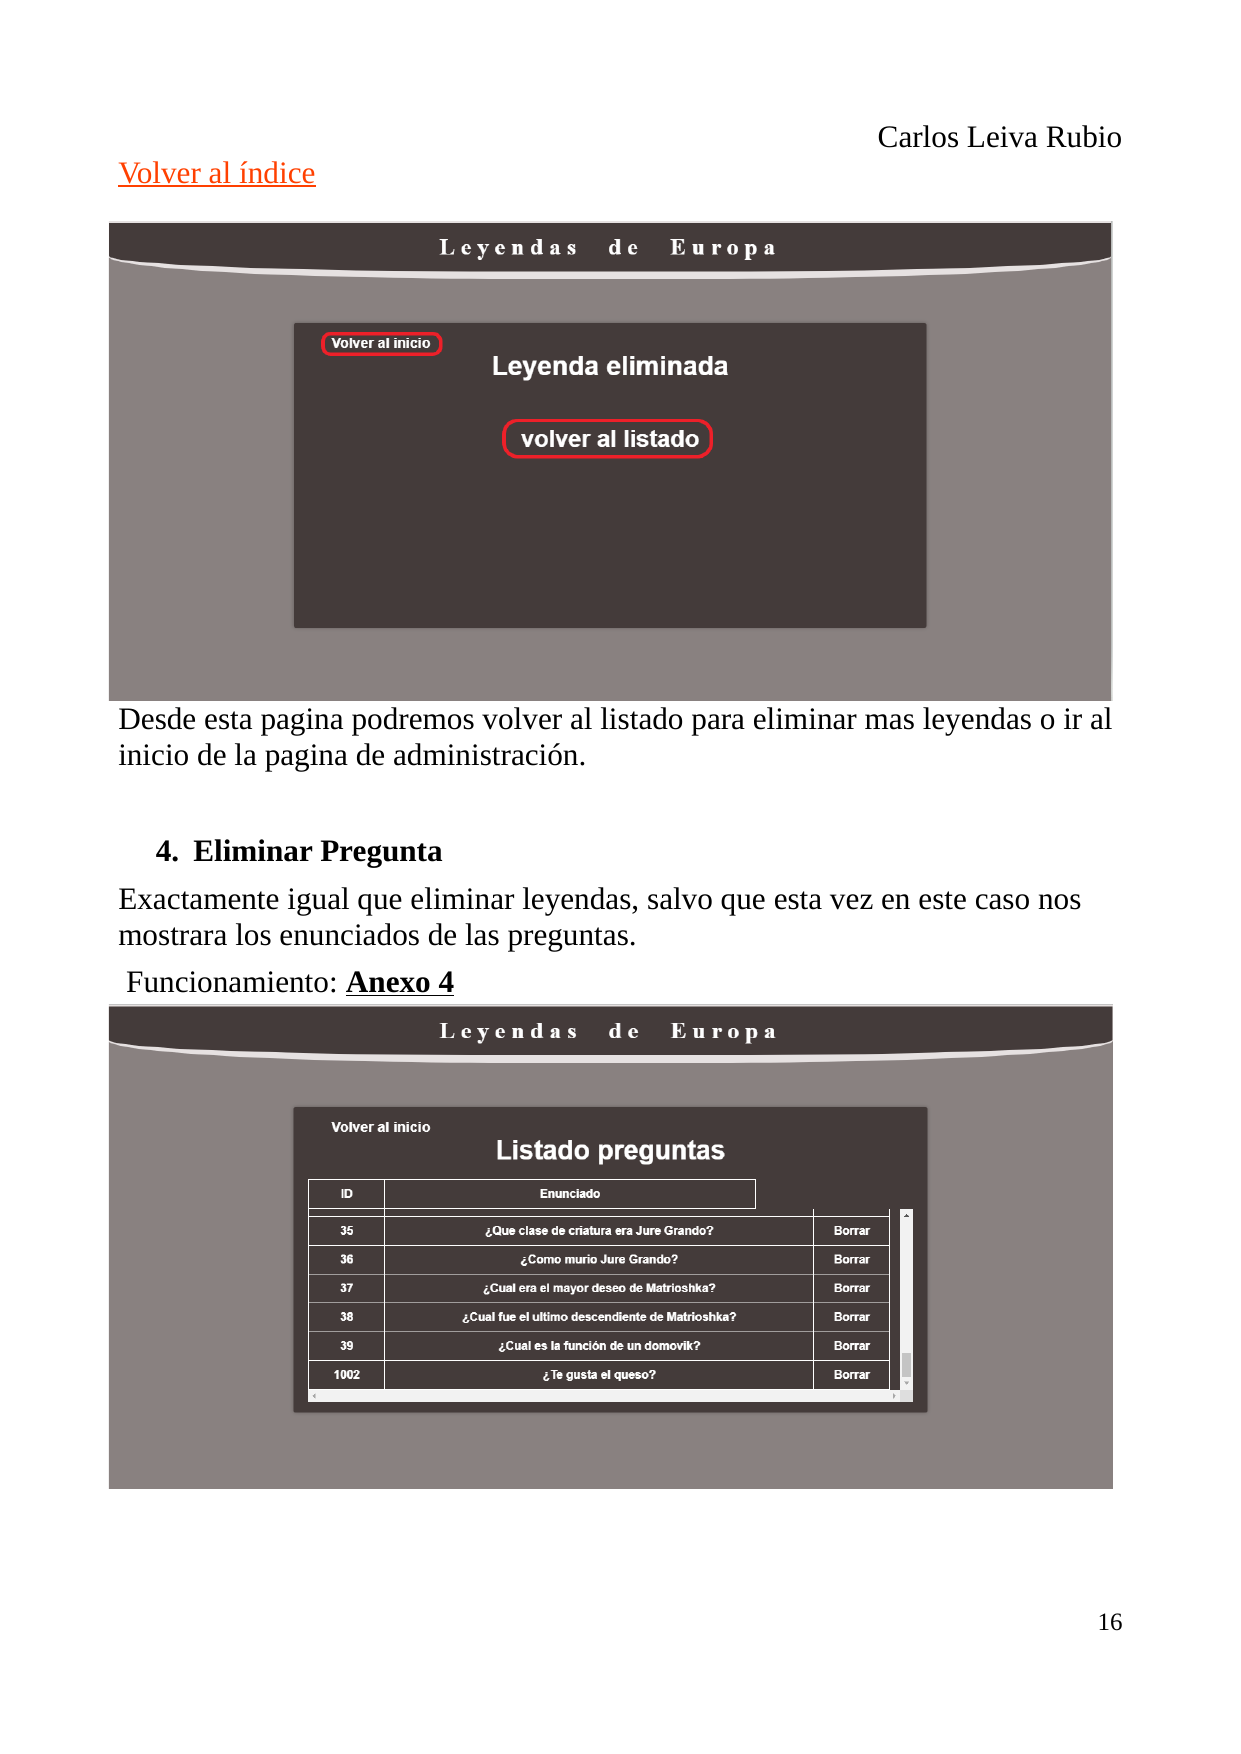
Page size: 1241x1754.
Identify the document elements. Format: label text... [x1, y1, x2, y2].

text Desde esta pagina podremos volver al listado para eliminar mas leyendas o ir al inicio de la pagina de administración. [118, 219, 1122, 772]
text Funcionamiento: Anexo 4 [118, 964, 1122, 999]
picture [108, 221, 1113, 701]
text Exactamente igual que eliminar leyendas, salvo que esta vez en este caso nos mostrara los enunciados de las preguntas. [118, 880, 1122, 952]
picture [108, 1004, 1113, 1489]
list Eliminar Pregunta [156, 832, 1122, 868]
